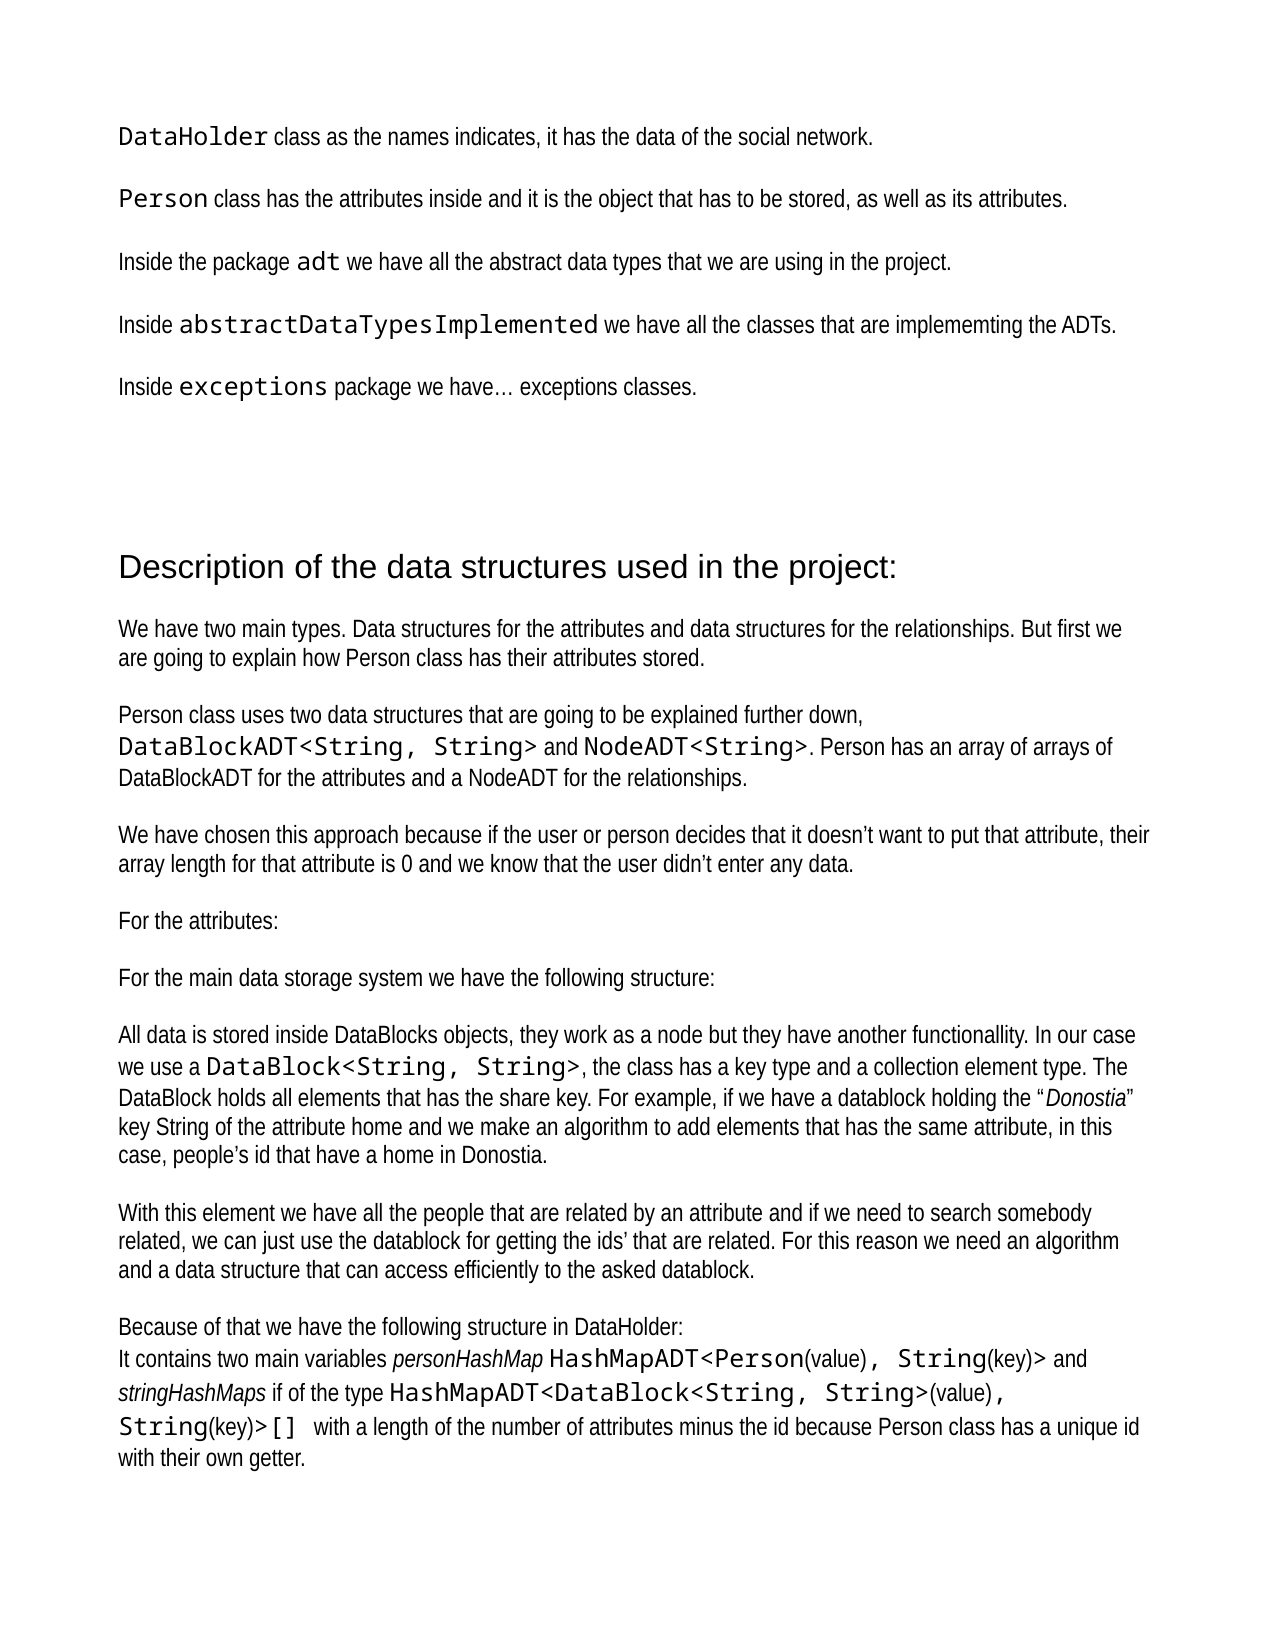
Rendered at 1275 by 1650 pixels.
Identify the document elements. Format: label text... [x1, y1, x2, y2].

text We have two main types. Data structures for the attributes and data structures for the relationships. But first we are going to explain how Person class has their attributes stored. [118, 614, 1157, 671]
text Because of that we have the following structure in DataHolder: [118, 1312, 1157, 1341]
text Person class has the attributes inside and it is the object that has to be stored, as well as its attributes. [118, 181, 1157, 215]
text Inside exceptions package we have… exceptions classes. [118, 369, 1157, 403]
text Inside the package adt we have all the abstract data types that we are using in the project. [118, 243, 1157, 278]
text For the main data storage system we have the following structure: [118, 963, 1157, 992]
text We have chosen this approach because if the user or person decides that it doesn’t want to put that attribute, their array length for that attribute is 0 and we know that the user didn’t enter any data. [118, 820, 1157, 877]
text For the attributes: [118, 906, 1157, 934]
text Inside abstractDataTypesImplemented we have all the classes that are implememting the ADTs. [118, 306, 1157, 340]
text All data is stored inside DataBlocks objects, they work as a node but they have another functionallity. In our case we use a DataBlock<String, String>, the class has a key type and a collection element type. The DataBlock holds all elements that has the share key. For example, if we have a datablock holding the “Donostia” key String of the attribute home and we make an algorithm to add elements that has the same attribute, in this case, people’s id that have a home in Donostia. [118, 1020, 1157, 1169]
text Description of the data structures used in the project: [118, 547, 1157, 585]
text DataHolder class as the names indicates, it has the data of the social network. [118, 118, 1157, 152]
text Person class uses two data structures that are going to be explained further down, [118, 700, 1157, 728]
text DataBlockADT<String, String> and NodeADT<String>. Person has an array of arrays of DataBlockADT for the attributes and a NodeADT for the relationships. [118, 728, 1157, 791]
text It contains two main variables personHashMap HashMapADT<Person(value), String(key)> and stringHashMaps if of the type HashMapADT<DataBlock<String, String>(value), String(key)>[] with a length of the number of attributes minus the id because Person class has a unique id with their own getter. [118, 1341, 1157, 1472]
text With this element we have all the people that are related by an attribute and if we need to search somebody related, we can just use the datablock for getting the ids’ that are related. For this reason we need an algorithm and a data structure that can access efficiently to the asked datablock. [118, 1198, 1157, 1284]
